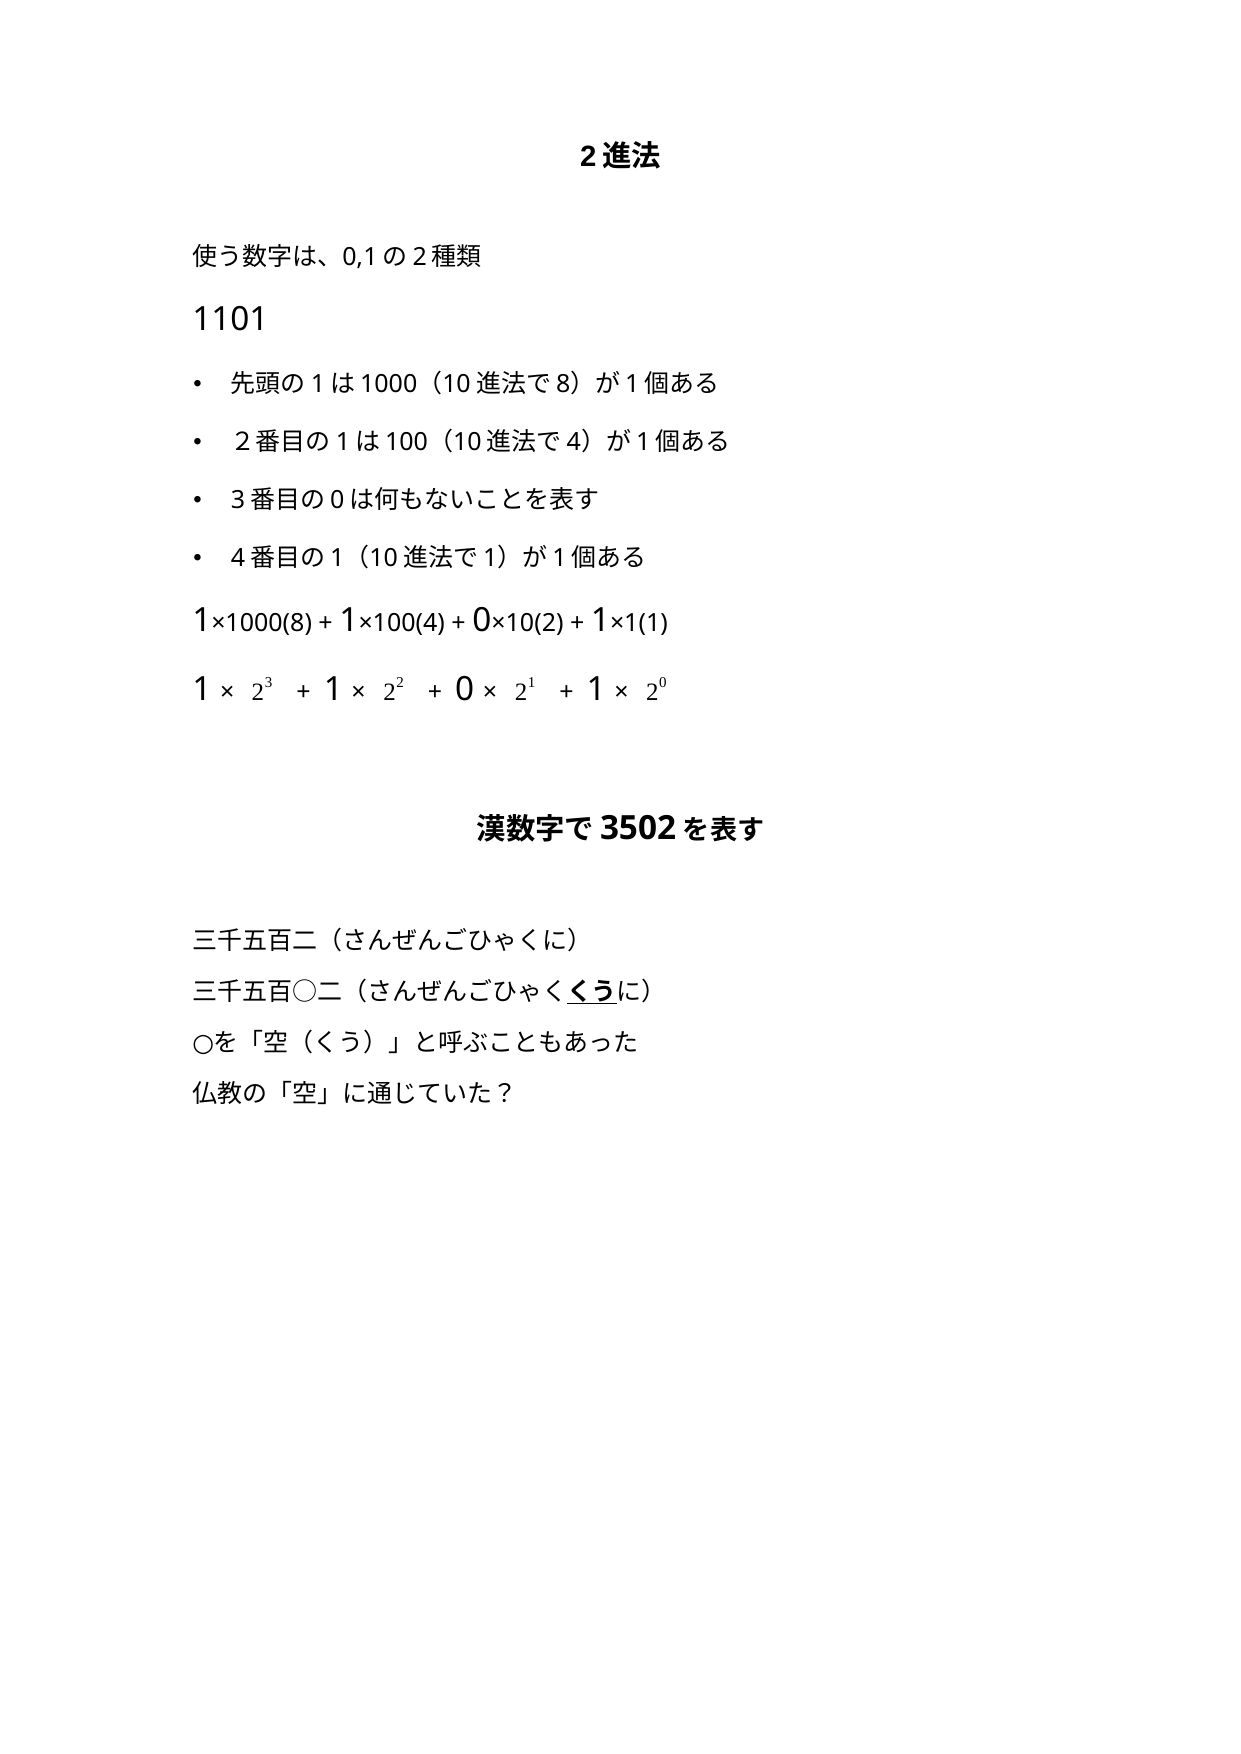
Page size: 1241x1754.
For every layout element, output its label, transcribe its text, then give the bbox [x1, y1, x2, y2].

text ○を「空（くう）」と呼ぶこともあった [118, 1022, 1122, 1059]
text 1 × + 1 × + 0 × + 1 × [118, 665, 1122, 710]
list ２番目の1は100（10進法で4）が1個ある [193, 422, 1122, 458]
subtitle 漢数字で3502を表す [118, 804, 1122, 849]
list 先頭の1は1000（10進法で8）が1個ある [193, 364, 1122, 400]
text 仏教の「空」に通じていた？ [118, 1073, 1122, 1109]
list 4番目の1（10進法で1）が1個ある [193, 538, 1122, 574]
subtitle 2進法 [118, 133, 1122, 175]
text 1×1000(8) + 1×100(4) + 0×10(2) + 1×1(1) [118, 596, 1122, 641]
text 1101 [118, 295, 1122, 340]
text 三千五百二（さんぜんごひゃくに） [118, 921, 1122, 957]
text 三千五百○二（さんぜんごひゃくくうに） [118, 972, 1122, 1008]
list 3番目の0は何もないことを表す [193, 480, 1122, 516]
text 使う数字は、0,1の2種類 [118, 237, 1122, 273]
